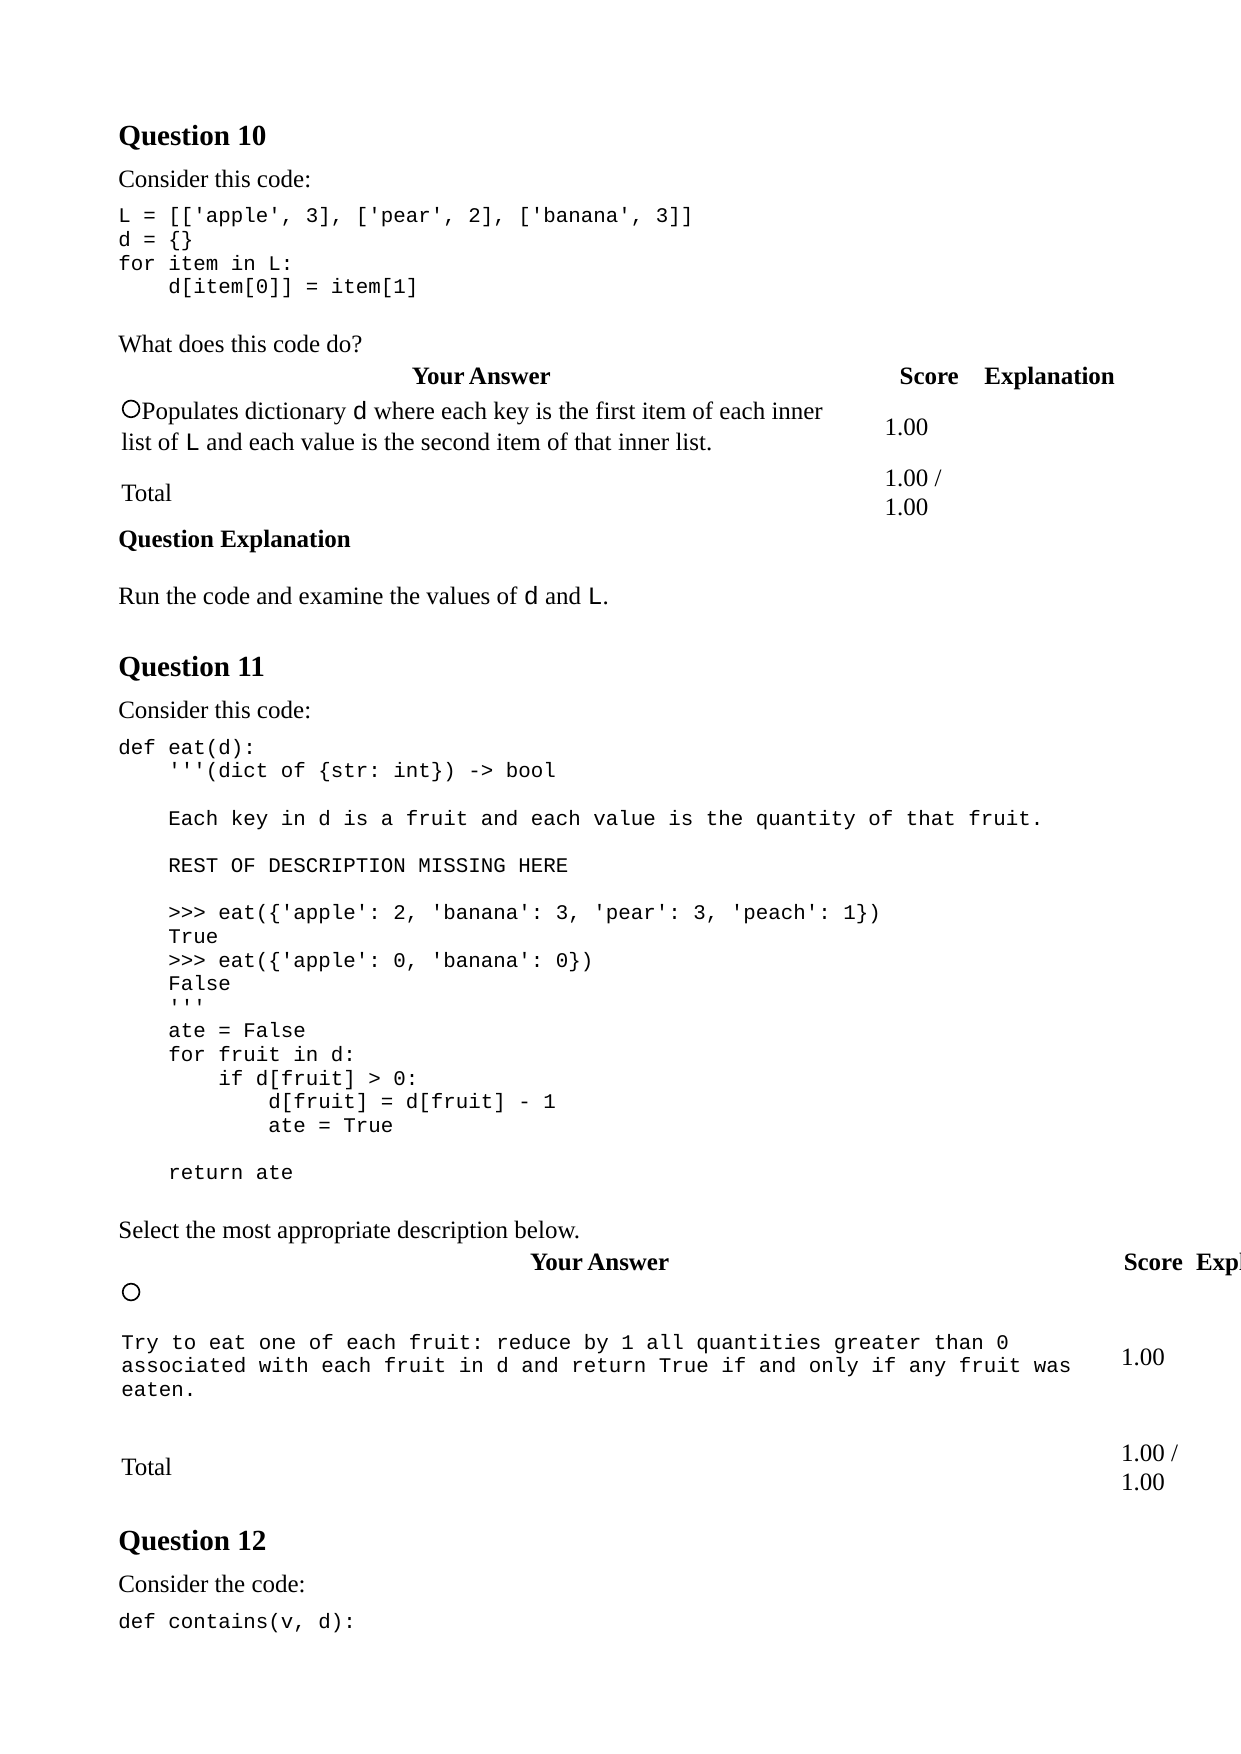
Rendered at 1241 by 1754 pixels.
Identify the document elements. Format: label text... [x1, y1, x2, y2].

table_cell Total [118, 1435, 1081, 1498]
text Consider this code: [118, 164, 1122, 193]
text Question Explanation Run the code and examine the values of d and L. [118, 524, 1122, 612]
table_cell 1.00 / 1.00 [881, 460, 977, 524]
table_header Your Answer [118, 358, 844, 393]
table_cell 1.00 [881, 393, 977, 460]
table_cell Populates dictionary d where each key is the first item of each inner list of L and each value is the second item of that inner list. [118, 393, 844, 460]
text def contains(v, d): [118, 1611, 1122, 1634]
table_cell [1189, 1435, 1240, 1498]
subtitle Question 12 [118, 1523, 1122, 1557]
table_header [844, 358, 881, 393]
text >>> eat({'apple': 2, 'banana': 3, 'pear': 3, 'peach': 1}) [118, 902, 1122, 926]
text d = {} [118, 229, 1122, 253]
text >>> eat({'apple': 0, 'banana': 0}) [118, 949, 1122, 973]
text def eat(d): [118, 737, 1122, 760]
text ''' [118, 997, 1122, 1021]
text ate = True [118, 1115, 1122, 1139]
table_header Score [1118, 1244, 1188, 1279]
table_cell [1081, 1279, 1118, 1435]
table_header [1081, 1244, 1118, 1279]
text for fruit in d: [118, 1044, 1122, 1068]
text return ate [118, 1162, 1122, 1186]
table_header Your Answer [118, 1244, 1081, 1279]
text Select the most appropriate description below. [118, 1216, 1122, 1244]
table_cell 1.00 [1118, 1279, 1188, 1435]
table_cell Total [118, 460, 844, 524]
table_cell 1.00 / 1.00 [1118, 1435, 1188, 1498]
text if d[fruit] > 0: [118, 1068, 1122, 1091]
table_cell [844, 393, 881, 460]
text '''(dict of {str: int}) -> bool [118, 760, 1122, 784]
table_header Explanation [1189, 1244, 1240, 1279]
text REST OF DESCRIPTION MISSING HERE [118, 855, 1122, 879]
text for item in L: [118, 253, 1122, 276]
table_header Explanation [977, 358, 1122, 393]
text Each key in d is a fruit and each value is the quantity of that fruit. [118, 808, 1122, 831]
text d[fruit] = d[fruit] - 1 [118, 1091, 1122, 1115]
table_cell [977, 460, 1122, 524]
text True [118, 926, 1122, 949]
subtitle Question 11 [118, 649, 1122, 683]
subtitle Question 10 [118, 118, 1122, 152]
text False [118, 973, 1122, 997]
text Consider the code: [118, 1569, 1122, 1598]
text Consider this code: [118, 696, 1122, 724]
text ate = False [118, 1021, 1122, 1044]
table_cell [844, 460, 881, 524]
table_cell [1189, 1279, 1240, 1435]
text What does this code do? [118, 329, 1122, 358]
text d[item[0]] = item[1] [118, 276, 1122, 300]
text L = [['apple', 3], ['pear', 2], ['banana', 3]] [118, 205, 1122, 229]
table_cell Try to eat one of each fruit: reduce by 1 all quantities greater than 0 associated with each fruit in d and return True if and only if any fruit was eaten. [118, 1279, 1081, 1435]
table_header Score [881, 358, 977, 393]
table_cell [977, 393, 1122, 460]
table_cell [1081, 1435, 1118, 1498]
